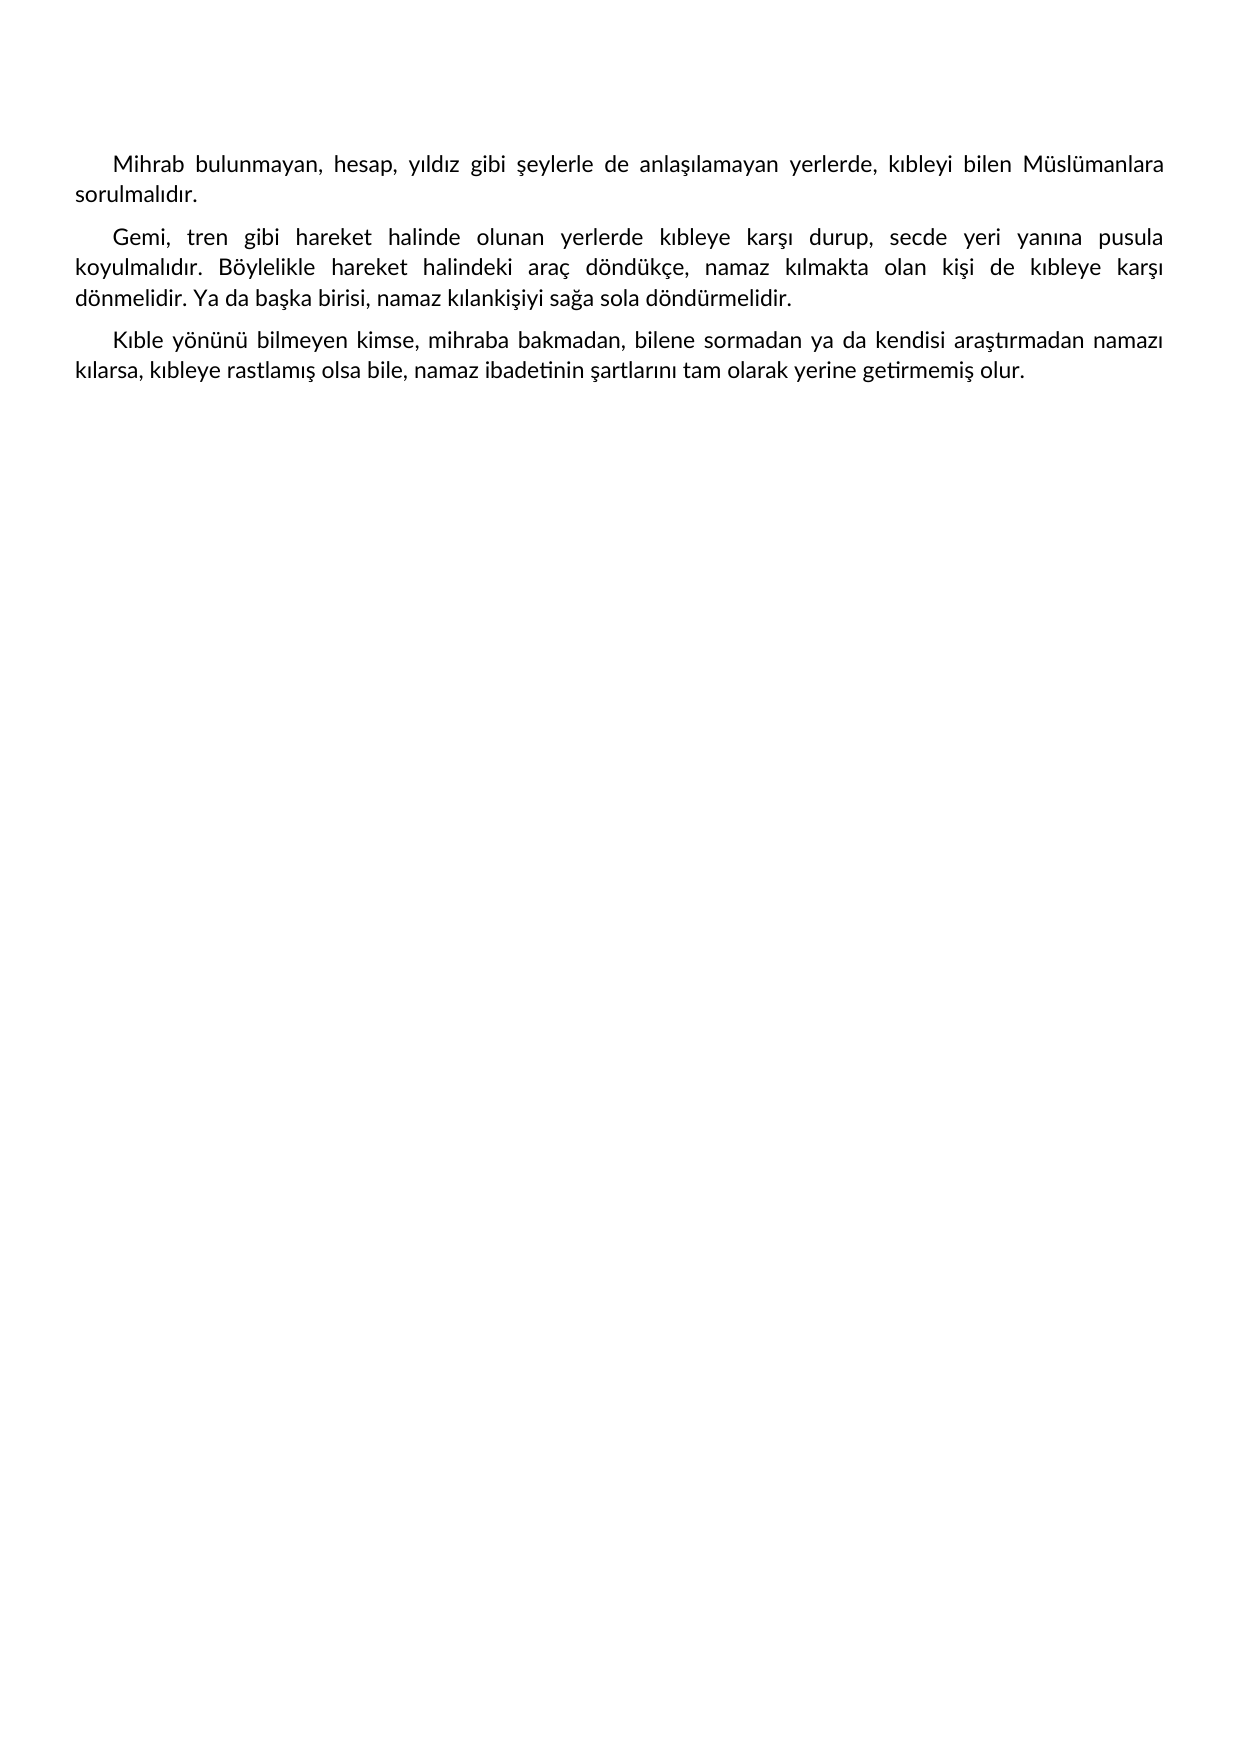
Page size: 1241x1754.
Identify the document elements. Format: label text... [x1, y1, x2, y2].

text Mihrab bulunmayan, hesap, yıldız gibi şeylerle de anlaşılamayan yerlerde, kıbleyi bilen Müslümanlara sorulmalıdır. [75, 150, 1165, 208]
text Gemi, tren gibi hareket halinde olunan yerlerde kıbleye karşı durup, secde yeri yanına pusula koyulmalıdır. Böylelikle hareket halindeki araç döndükçe, namaz kılmakta olan kişi de kıbleye karşı dönmelidir. Ya da başka birisi, namaz kılankişiyi sağa sola döndürmelidir. [75, 223, 1165, 311]
text Kıble yönünü bilmeyen kimse, mihraba bakmadan, bilene sormadan ya da kendisi araştırmadan namazı kılarsa, kıbleye rastlamış olsa bile, namaz ibadetinin şartlarını tam olarak yerine getirmemiş olur. [75, 326, 1165, 384]
